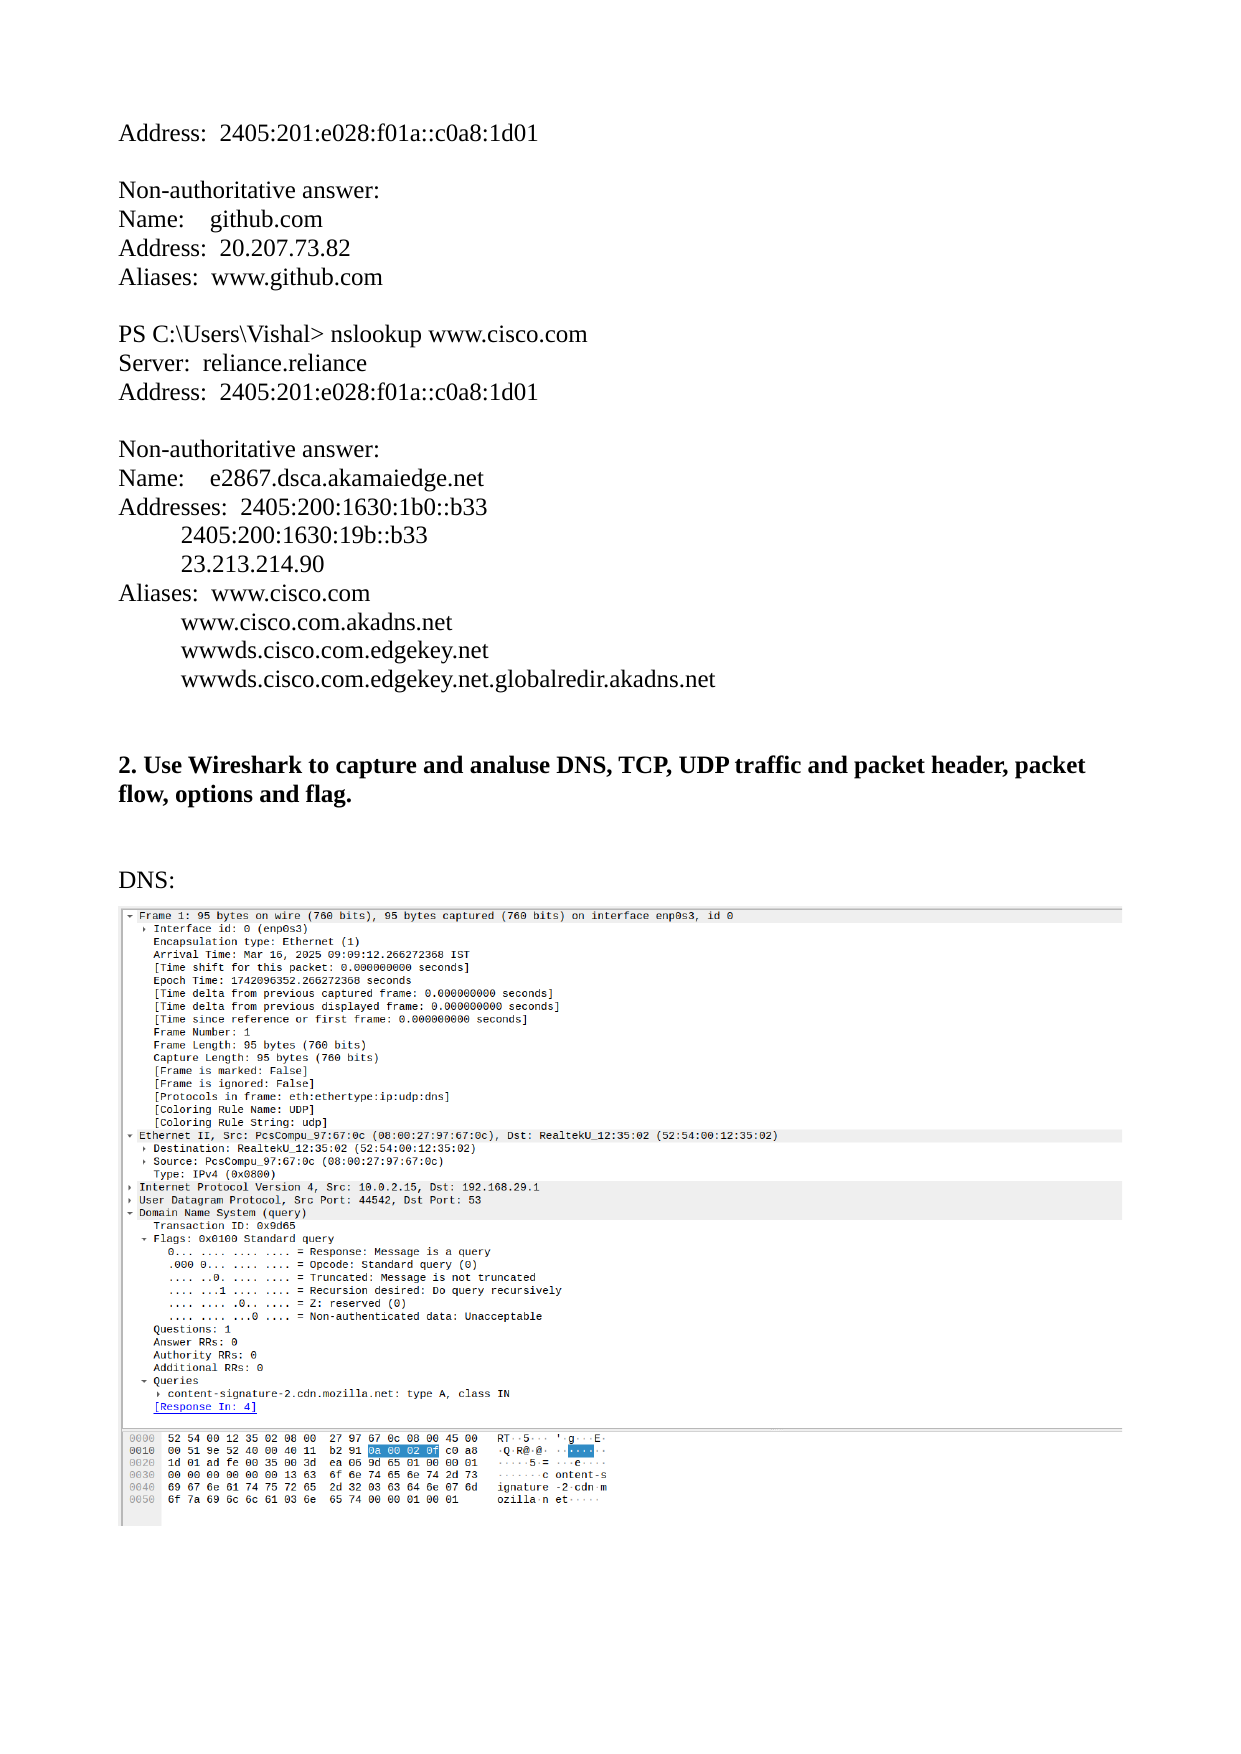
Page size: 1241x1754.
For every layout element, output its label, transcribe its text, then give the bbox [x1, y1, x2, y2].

text wwwds.cisco.com.edgekey.net [118, 636, 1122, 664]
text Non-authoritative answer: [118, 176, 1122, 204]
text Non-authoritative answer: [118, 434, 1122, 463]
text Address: 2405:201:e028:f01a::c0a8:1d01 [118, 118, 1122, 147]
text Name: e2867.dsca.akamaiedge.net [118, 463, 1122, 492]
text DNS: [118, 866, 1122, 894]
text Address: 20.207.73.82 [118, 233, 1122, 262]
text 2405:200:1630:19b::b33 [118, 521, 1122, 549]
text Address: 2405:201:e028:f01a::c0a8:1d01 [118, 377, 1122, 406]
text 23.213.214.90 [118, 549, 1122, 578]
text PS C:\Users\Vishal> nslookup www.cisco.com [118, 319, 1122, 348]
text Aliases: www.github.com [118, 262, 1122, 291]
text www.cisco.com.akadns.net [118, 607, 1122, 636]
text Addresses: 2405:200:1630:1b0::b33 [118, 492, 1122, 521]
text wwwds.cisco.com.edgekey.net.globalredir.akadns.net [118, 664, 1122, 693]
picture [118, 906, 1123, 1526]
text Server: reliance.reliance [118, 348, 1122, 377]
text Name: github.com [118, 204, 1122, 233]
text 2. Use Wireshark to capture and analuse DNS, TCP, UDP traffic and packet header, packet flow, options and flag. [118, 751, 1122, 808]
text Aliases: www.cisco.com [118, 578, 1122, 607]
